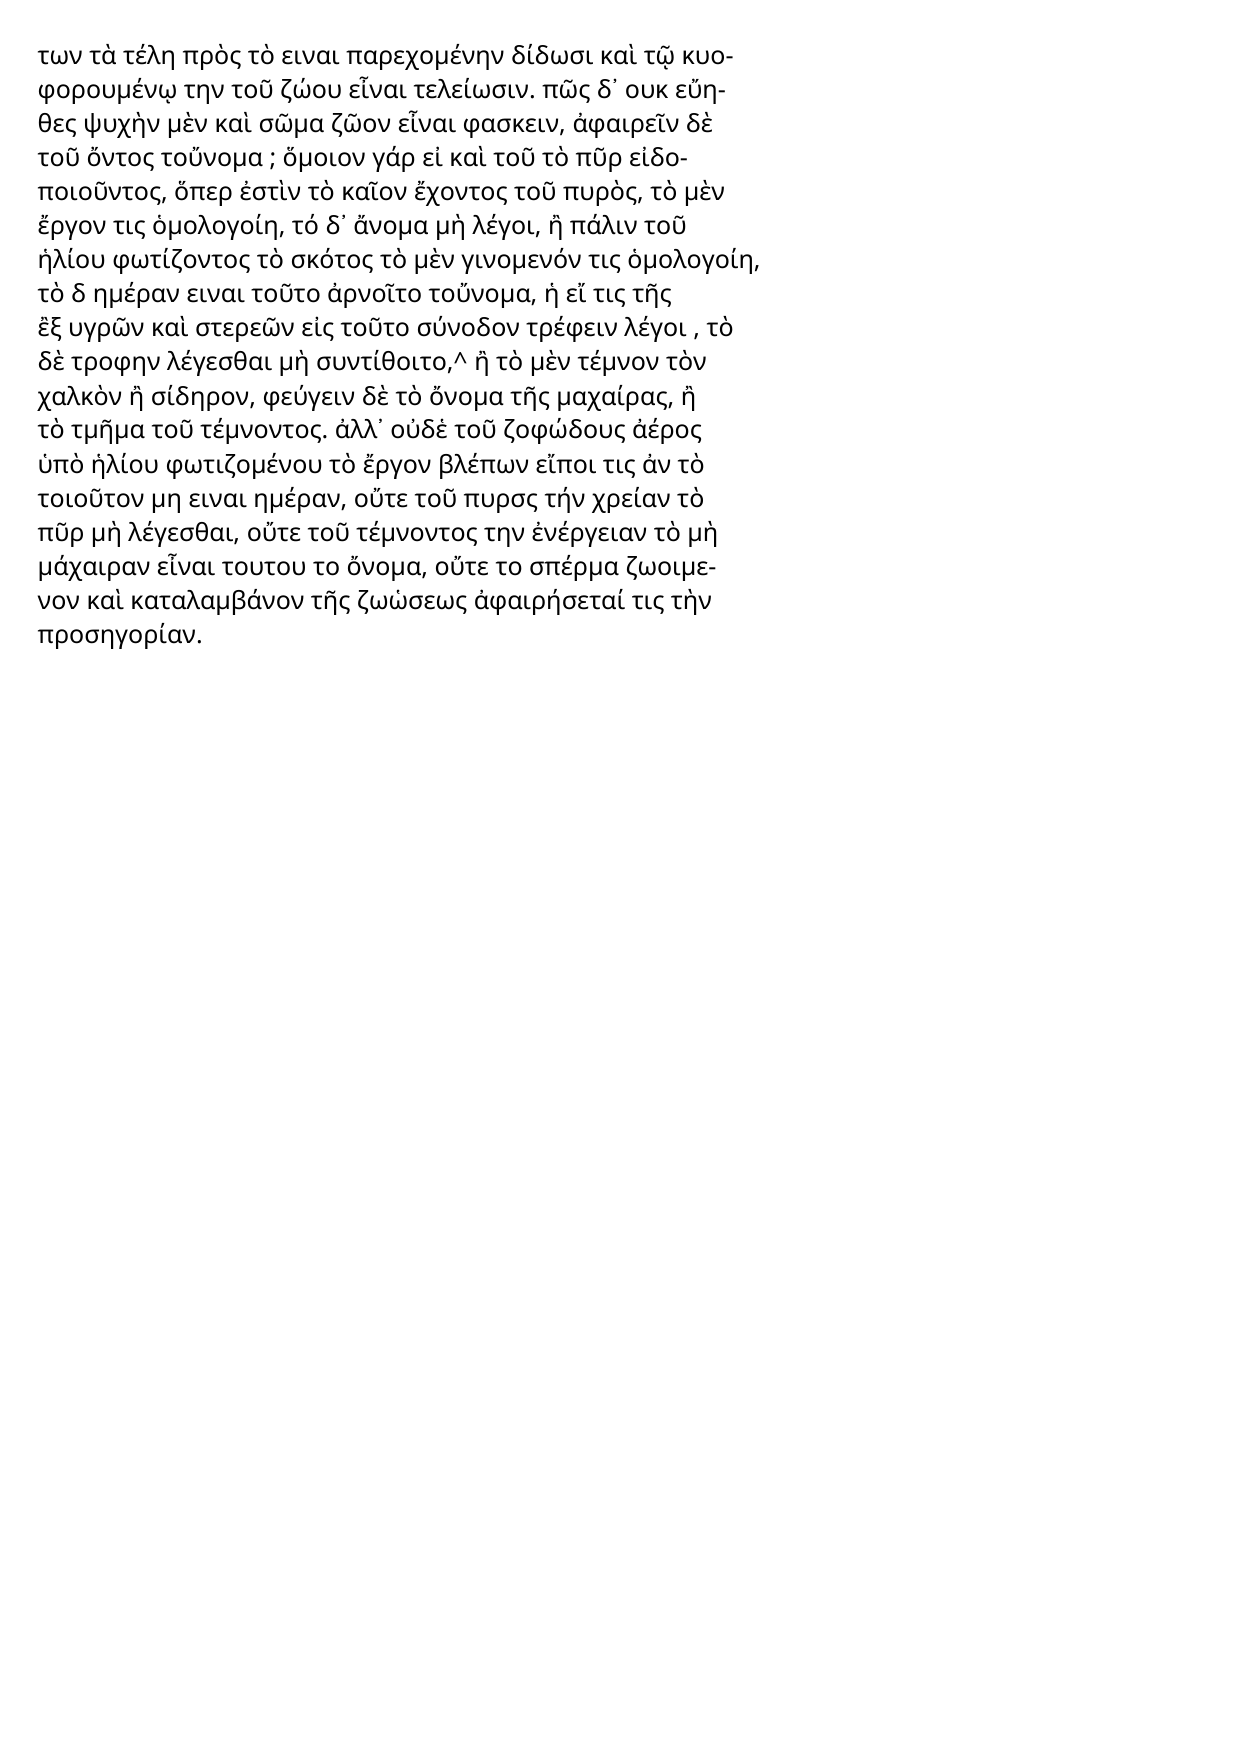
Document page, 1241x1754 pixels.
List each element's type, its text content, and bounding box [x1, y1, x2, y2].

text των τὰ τέλη πρὸς τὸ ειναι παρεχομένην δίδωσι καὶ τῷ κυο- φορουμένῳ την τοῦ ζώου εἶναι τελείωσιν. πῶς δ᾽ ουκ εὔη- θες ψυχὴν μὲν καὶ σῶμα ζῶον εἶναι φασκειν, ἀφαιρεῖν δὲ τοῦ ὄντος τοὔνομα ; ὅμοιον γάρ εἰ καὶ τοῦ τὸ πῦρ εἰδο- ποιοῦντος, ὅπερ ἐστὶν τὸ καῖον ἔχοντος τοῦ πυρὸς, τὸ μὲν ἔργον τις ὁμολογοίη, τό δ᾽ ἄνομα μὴ λέγοι, ἢ πάλιν τοῦ ἡλίου φωτίζοντος τὸ σκότος τὸ μὲν γινομενόν τις ὁμολογοίη, τὸ δ ημέραν ειναι τοῦτο ἀρνοῖτο τοὔνομα, ἡ εἴ τις τῆς ἒξ υγρῶν καὶ στερεῶν εἰς τοῦτο σύνοδον τρέφειν λέγοι , τὸ δὲ τροφην λέγεσθαι μὴ συντίθοιτο,^ ἢ τὸ μὲν τέμνον τὸν χαλκὸν ἢ σίδηρον, φεύγειν δὲ τὸ ὄνομα τῆς μαχαίρας, ἢ τὸ τμῆμα τοῦ τέμνοντος. ἀλλ᾽ οὐδἑ τοῦ ζοφώδους ἀέρος ὑπὸ ἡλίου φωτιζομένου τὸ ἔργον βλέπων εἴποι τις ἀν τὸ τοιοῦτον μη ειναι ημέραν, οὔτε τοῦ πυρσς τήν χρείαν τὸ πῦρ μὴ λέγεσθαι, οὔτε τοῦ τέμνοντος την ἐνέργειαν τὸ μὴ μάχαιραν εἶναι τουτου το ὄνομα, οὔτε το σπέρμα ζωοιμε- νον καὶ καταλαμβάνον τῆς ζωὡσεως ἀφαιρήσεταί τις τὴν προσηγορίαν. [37, 37, 1203, 651]
